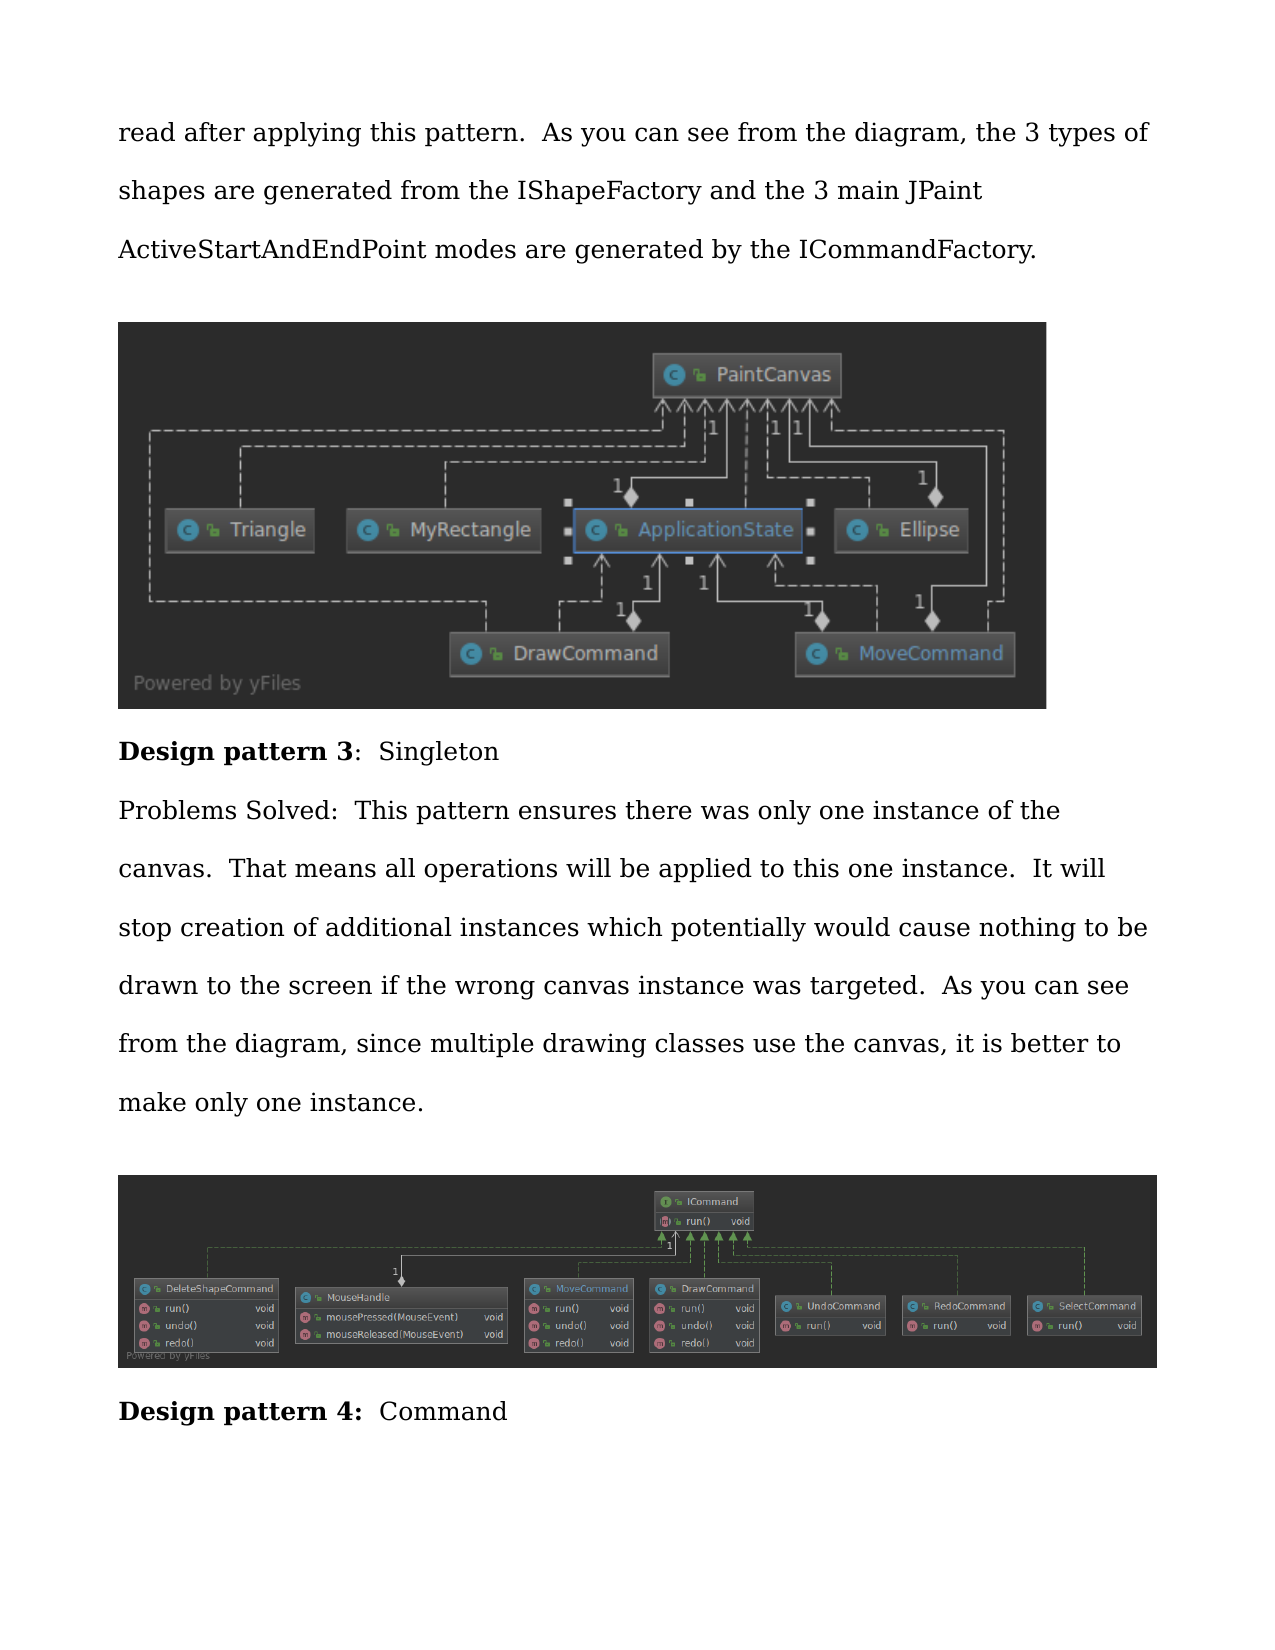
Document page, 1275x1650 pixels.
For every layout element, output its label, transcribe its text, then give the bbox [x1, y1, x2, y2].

text Design pattern 3: Singleton [118, 737, 1157, 767]
text read after applying this pattern. As you can see from the diagram, the 3 types of shapes are generated from the IShapeFactory and the 3 main JPaint ActiveStartAndEndPoint modes are generated by the ICommandFactory. [118, 118, 1157, 264]
text Problems Solved: This pattern ensures there was only one instance of the canvas. That means all operations will be applied to this one instance. It will stop creation of additional instances which potentially would cause nothing to be drawn to the screen if the wrong canvas instance was targeted. As you can see from the diagram, since multiple drawing classes use the canvas, it is better to make only one instance. [118, 796, 1157, 1117]
picture [118, 322, 1047, 709]
picture [118, 1175, 1157, 1368]
text Design pattern 4: Command [118, 1397, 1157, 1426]
